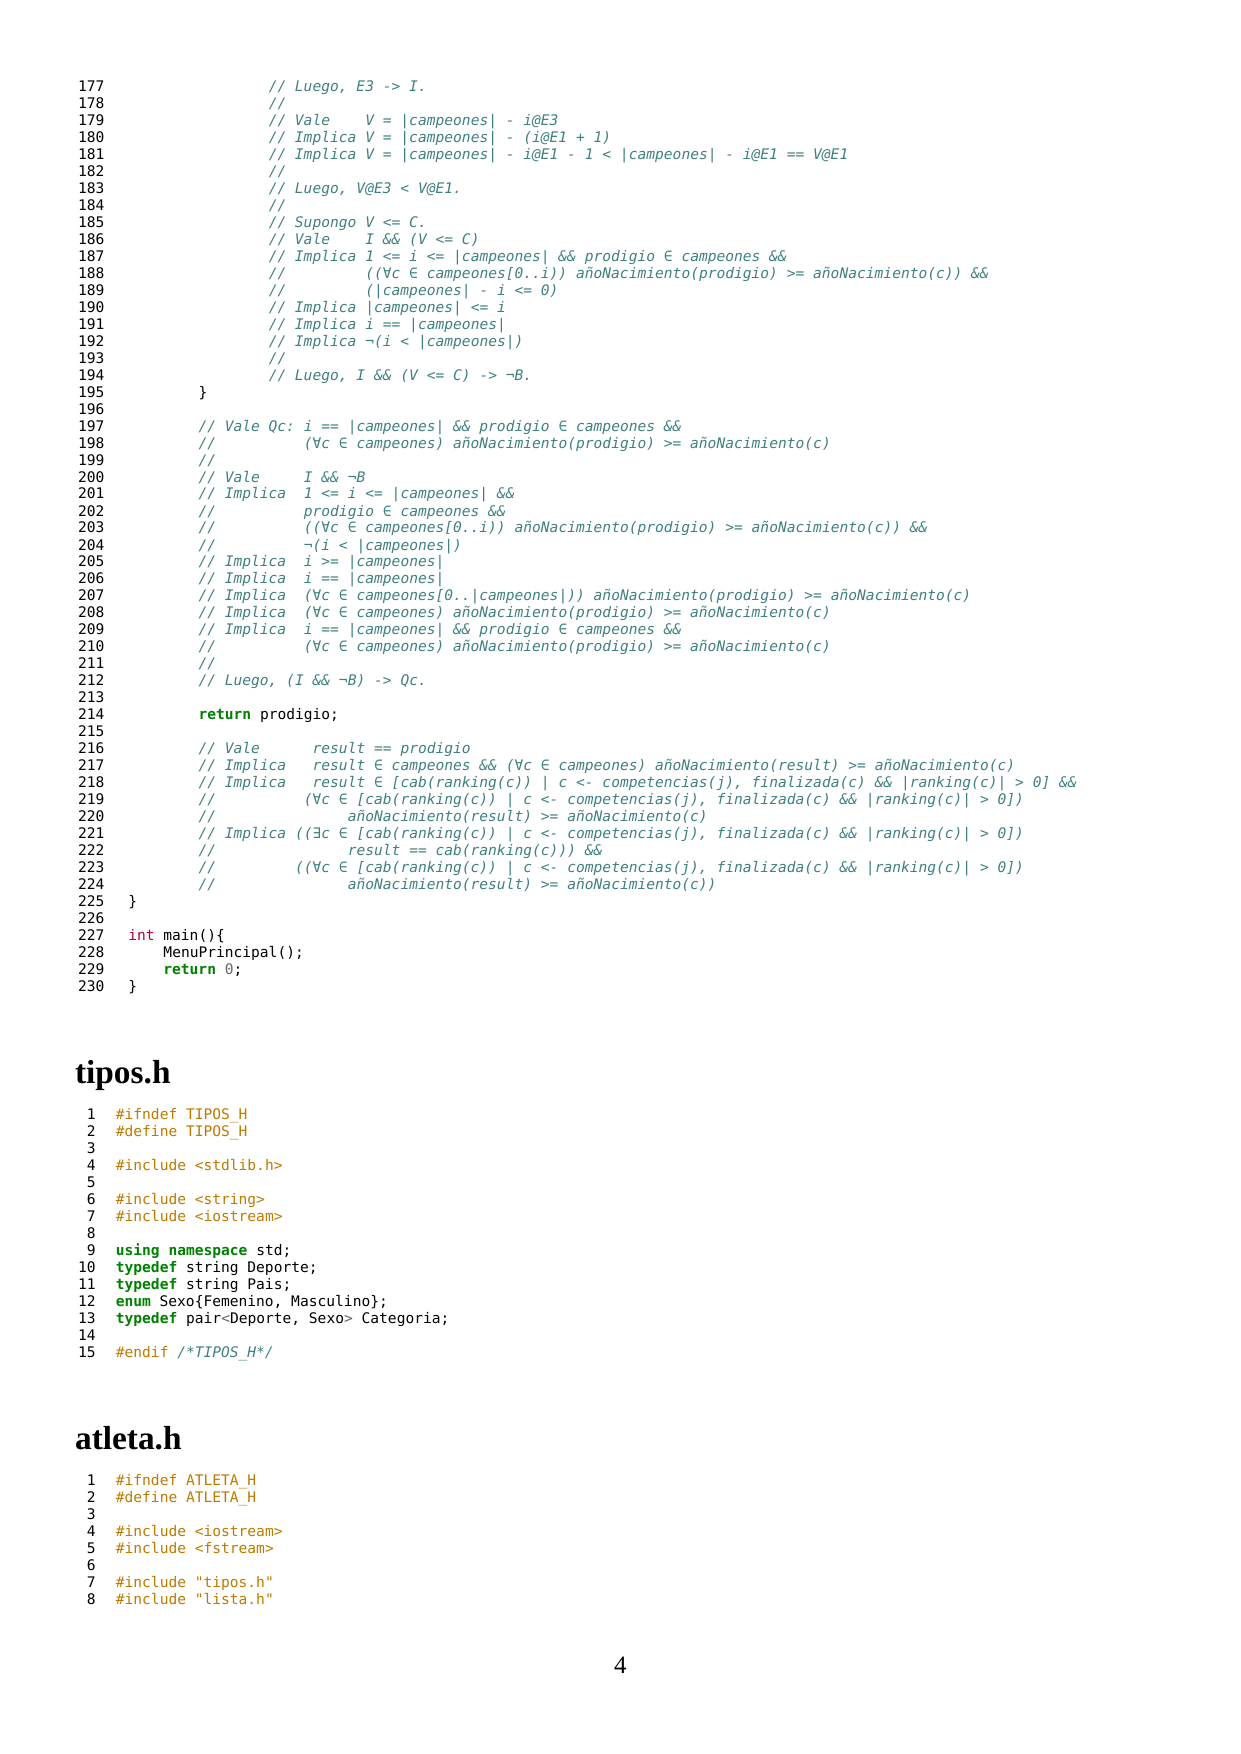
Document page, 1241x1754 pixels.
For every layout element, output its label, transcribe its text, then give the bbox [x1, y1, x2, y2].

table_header // Luego, E3 -> I. // // Vale V = |campeones| - i@E3 // Implica V = |campeones| - (i@E1 + 1) // Implica V = |campeones| - i@E1 - 1 < |campeones| - i@E1 == V@E1 // // Luego, V@E3 < V@E1. // // Supongo V <= C. // Vale I && (V <= C) // Implica 1 <= i <= |campeones| && prodigio ∈ campeones && // ((∀c ∈ campeones[0..i)) añoNacimiento(prodigio) >= añoNacimiento(c)) && // (|campeones| - i <= 0) // Implica |campeones| <= i // Implica i == |campeones| // Implica ¬(i < |campeones|) // // Luego, I && (V <= C) -> ¬B. } // Vale Qc: i == |campeones| && prodigio ∈ campeones && // (∀c ∈ campeones) añoNacimiento(prodigio) >= añoNacimiento(c) // // Vale I && ¬B // Implica 1 <= i <= |campeones| && // prodigio ∈ campeones && // ((∀c ∈ campeones[0..i)) añoNacimiento(prodigio) >= añoNacimiento(c)) && // ¬(i < |campeones|) // Implica i >= |campeones| // Implica i == |campeones| // Implica (∀c ∈ campeones[0..|campeones|)) añoNacimiento(prodigio) >= añoNacimiento(c) // Implica (∀c ∈ campeones) añoNacimiento(prodigio) >= añoNacimiento(c) // Implica i == |campeones| && prodigio ∈ campeones && // (∀c ∈ campeones) añoNacimiento(prodigio) >= añoNacimiento(c) // // Luego, (I && ¬B) -> Qc. return prodigio; // Vale result == prodigio // Implica result ∈ campeones && (∀c ∈ campeones) añoNacimiento(result) >= añoNacimiento(c) // Implica result ∈ [cab(ranking(c)) | c <- competencias(j), finalizada(c) && |ranking(c)| > 0] && // (∀c ∈ [cab(ranking(c)) | c <- competencias(j), finalizada(c) && |ranking(c)| > 0]) // añoNacimiento(result) >= añoNacimiento(c) // Implica ((∃c ∈ [cab(ranking(c)) | c <- competencias(j), finalizada(c) && |ranking(c)| > 0]) // result == cab(ranking(c))) && // ((∀c ∈ [cab(ranking(c)) | c <- competencias(j), finalizada(c) && |ranking(c)| > 0]) // añoNacimiento(result) >= añoNacimiento(c)) } int main(){ MenuPrincipal(); return 0; } [125, 75, 1240, 1027]
table_header #ifndef TIPOS_H #define TIPOS_H #include <stdlib.h> #include <string> #include <iostream> using namespace std; typedef string Deporte; typedef string Pais; enum Sexo{Femenino, Masculino}; typedef pair<Deporte, Sexo> Categoria; #endif /*TIPOS_H*/ [113, 1103, 604, 1393]
table_header 177 178 179 180 181 182 183 184 185 186 187 188 189 190 191 192 193 194 195 196 197 198 199 200 201 202 203 204 205 206 207 208 209 210 211 212 213 214 215 216 217 218 219 220 221 222 223 224 225 226 227 228 229 230 [75, 75, 125, 1027]
subtitle tipos.h [75, 1052, 1165, 1091]
table_header 1 2 3 4 5 6 7 8 [75, 1469, 113, 1611]
subtitle atleta.h [75, 1418, 1165, 1456]
table_header #ifndef ATLETA_H #define ATLETA_H #include <iostream> #include <fstream> #include "tipos.h" #include "lista.h" [113, 1469, 1240, 1611]
table_header 1 2 3 4 5 6 7 8 9 10 11 12 13 14 15 [75, 1103, 113, 1393]
